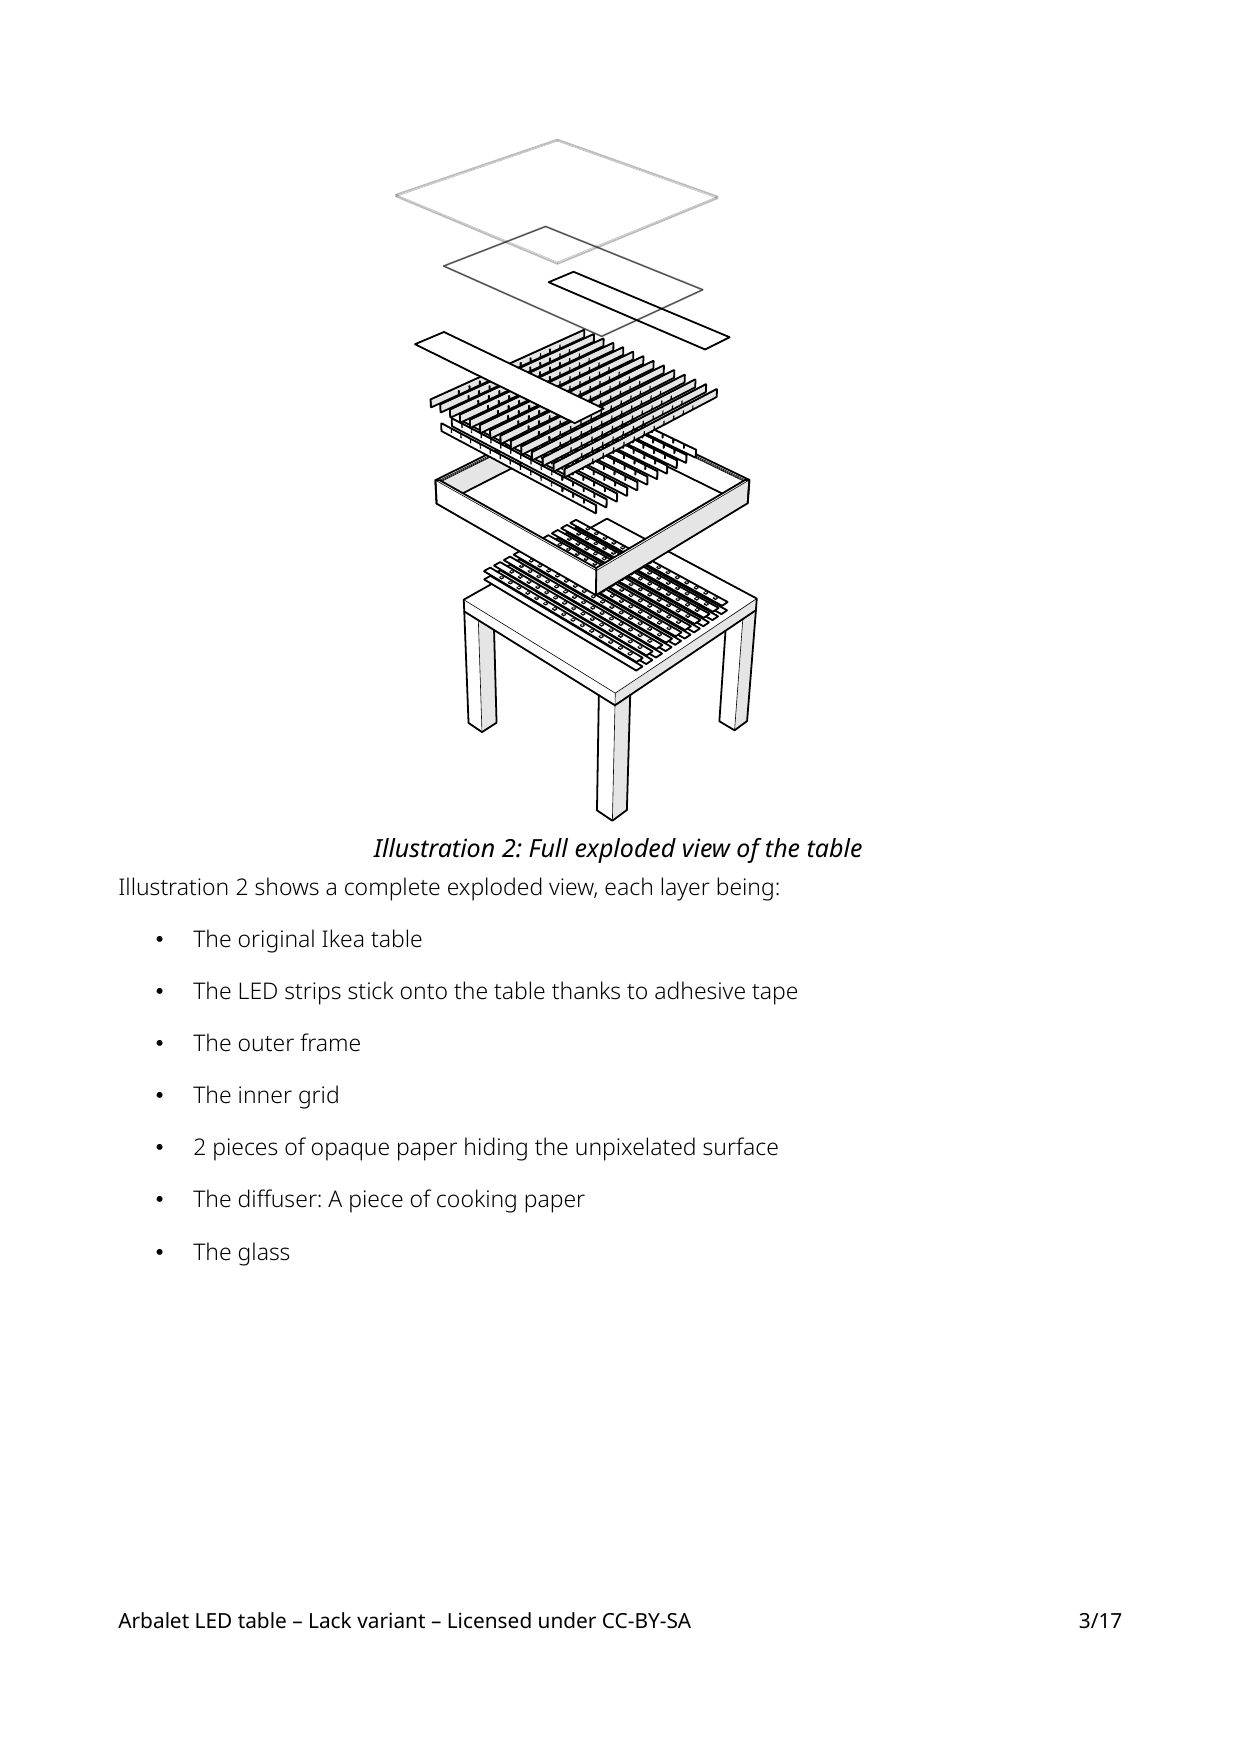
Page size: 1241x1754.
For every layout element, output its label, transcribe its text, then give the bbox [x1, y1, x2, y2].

list 2 pieces of opaque paper hiding the unpixelated surface [156, 1131, 1122, 1163]
list The inner grid [156, 1079, 1122, 1111]
list The LED strips stick onto the table thanks to adhesive tape [156, 975, 1122, 1006]
list The original Ikea table [156, 923, 1122, 954]
text [118, 118, 1122, 133]
list The outer frame [156, 1027, 1122, 1058]
list The glass [156, 1236, 1122, 1267]
text Illustration 2 shows a complete exploded view, each layer being: [118, 865, 1122, 902]
text Illustration 2: Full exploded view of the table [118, 133, 1122, 865]
list The diffuser: A piece of cooking paper [156, 1183, 1122, 1215]
